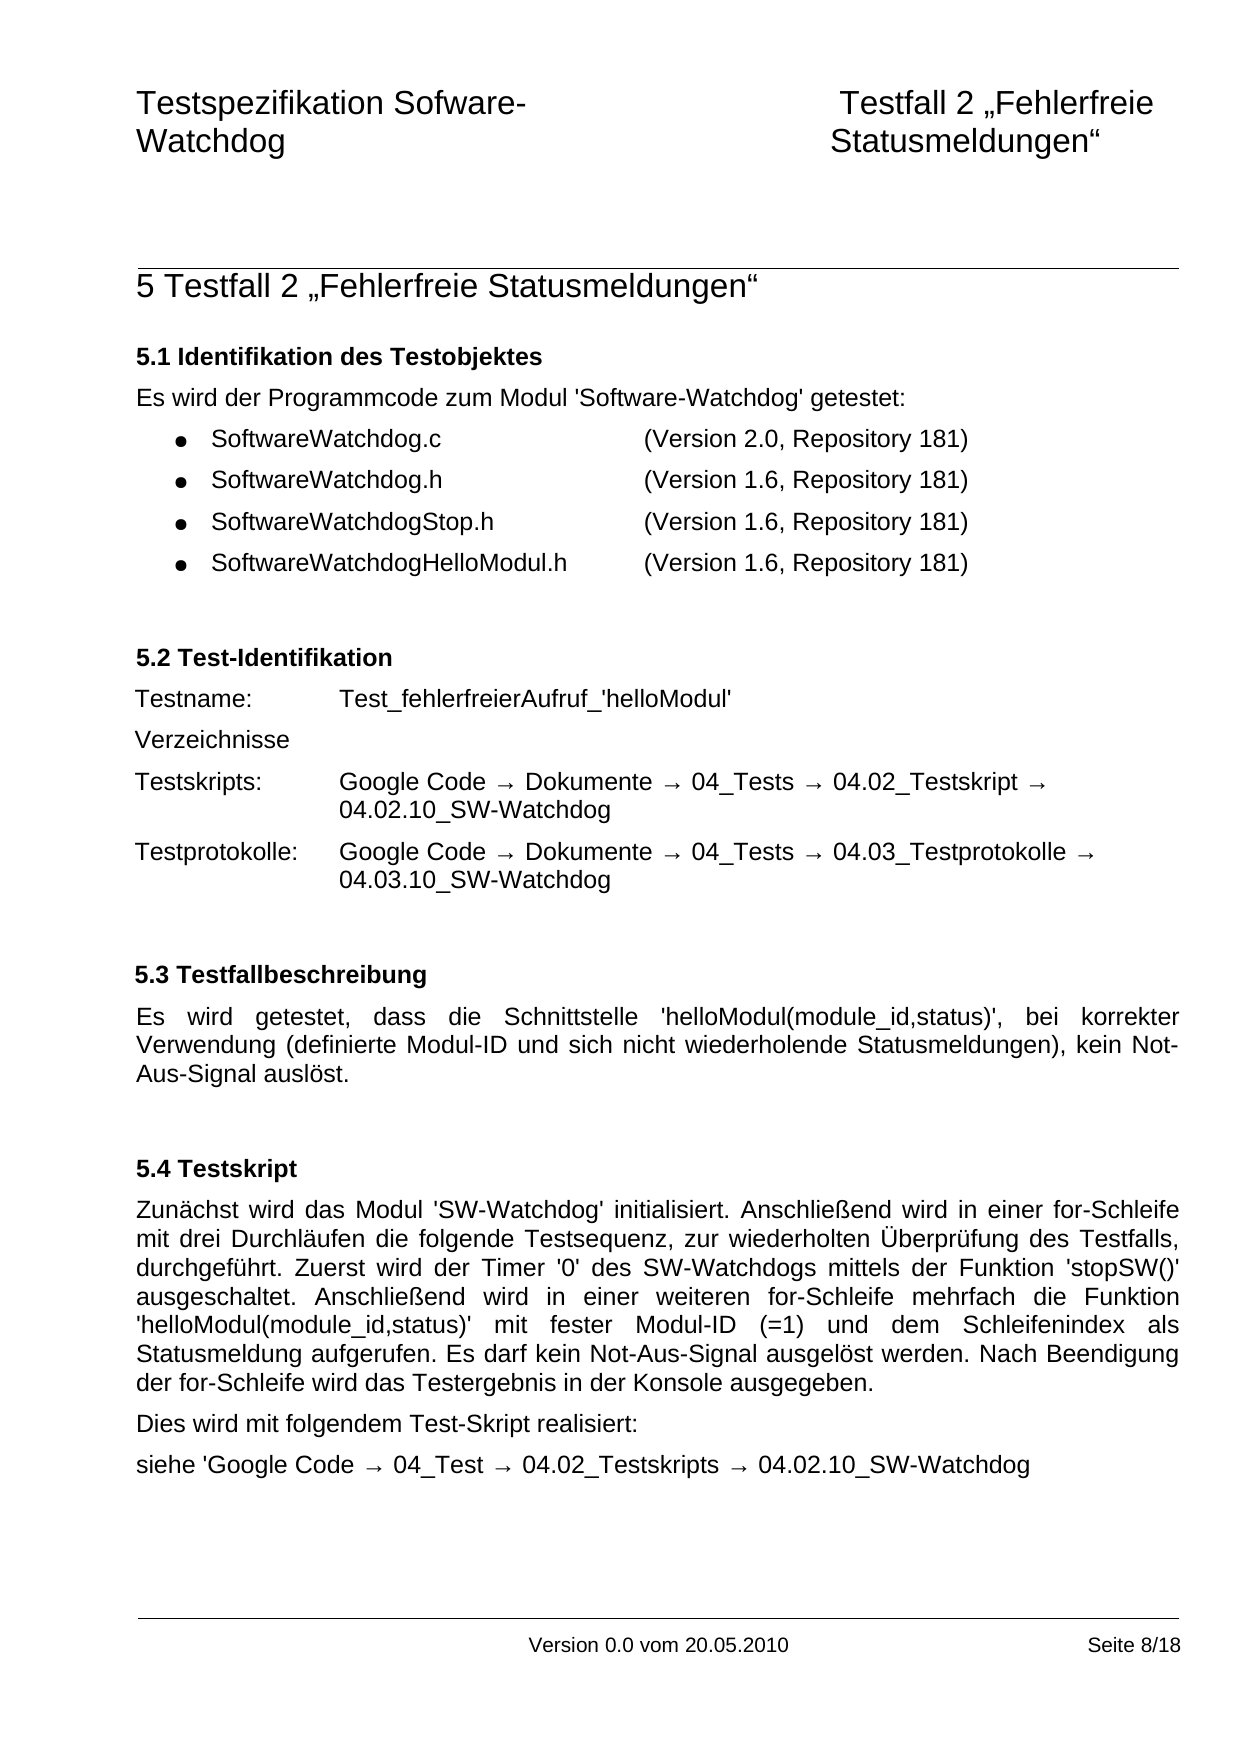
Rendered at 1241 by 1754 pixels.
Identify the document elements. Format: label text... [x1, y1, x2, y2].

subtitle Identifikation des Testobjektes [136, 342, 1181, 371]
list SoftwareWatchdog.h (Version 1.6, Repository 181) [173, 466, 1181, 494]
text Zunächst wird das Modul 'SW-Watchdog' initialisiert. Anschließend wird in einer for-Schleife mit drei Durchläufen die folgende Testsequenz, zur wiederholten Überprüfung des Testfalls, durchgeführt. Zuerst wird der Timer '0' des SW-Watchdogs mittels der Funktion 'stopSW()' ausgeschaltet. Anschließend wird in einer weiteren for-Schleife mehrfach die Funktion 'helloModul(module_id,status)' mit fester Modul-ID (=1) und dem Schleifenindex als Statusmeldung aufgerufen. Es darf kein Not-Aus-Signal ausgelöst werden. Nach Beendigung der for-Schleife wird das Testergebnis in der Konsole ausgegeben. [136, 1196, 1181, 1397]
list SoftwareWatchdog.c (Version 2.0, Repository 181) [173, 424, 1181, 453]
text Testname: Test_fehlerfreierAufruf_'helloModul' [134, 684, 1181, 713]
text Testskripts: Google Code → Dokumente → 04_Tests → 04.02_Testskript → 04.02.10_SW-Watchdog [134, 767, 1181, 824]
subtitle Testskript [136, 1154, 1181, 1183]
text Es wird der Programmcode zum Modul 'Software-Watchdog' getestet: [136, 383, 1181, 412]
text Testprotokolle: Google Code → Dokumente → 04_Tests → 04.03_Testprotokolle → 04.03.10_SW-Watchdog [134, 837, 1181, 894]
list SoftwareWatchdogHelloModul.h (Version 1.6, Repository 181) [173, 548, 1181, 577]
subtitle Test-Identifikation [136, 643, 1181, 672]
subtitle Testfall 2 „Fehlerfreie Statusmeldungen“ [703, 289, 1181, 304]
subtitle Testfall 2 „Fehlerfreie Statusmeldungen“ [136, 289, 704, 304]
subtitle Testfallbeschreibung [134, 961, 1181, 989]
text Dies wird mit folgendem Test-Skript realisiert: [136, 1409, 1181, 1438]
text siehe 'Google Code → 04_Test → 04.02_Testskripts → 04.02.10_SW-Watchdog [136, 1451, 1181, 1479]
text Es wird getestet, dass die Schnittstelle 'helloModul(module_id,status)', bei korrekter Verwendung (definierte Modul-ID und sich nicht wiederholende Statusmeldungen), kein Not-Aus-Signal auslöst. [136, 1002, 1181, 1088]
text Verzeichnisse [134, 726, 1181, 754]
list SoftwareWatchdogStop.h (Version 1.6, Repository 181) [173, 507, 1181, 536]
